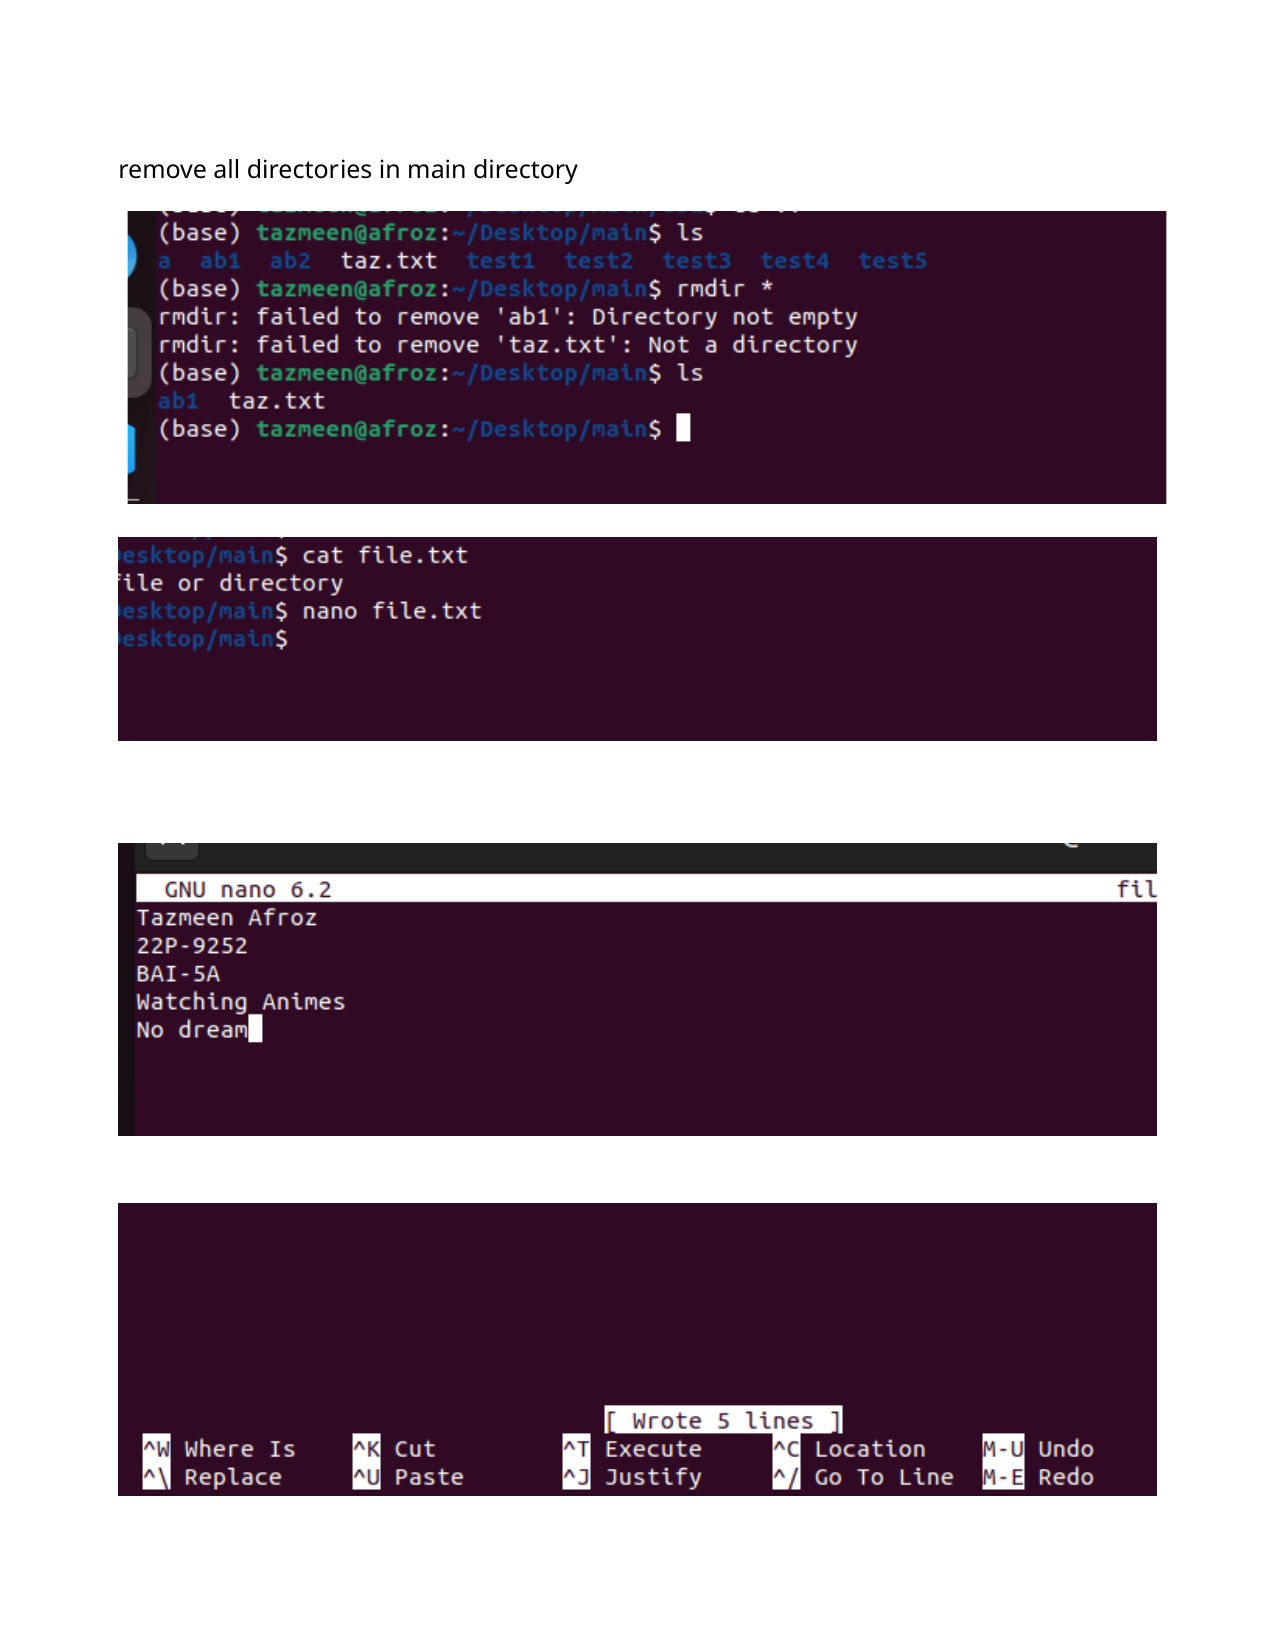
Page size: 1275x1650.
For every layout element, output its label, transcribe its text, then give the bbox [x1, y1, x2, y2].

picture [118, 537, 1157, 741]
picture [127, 211, 1167, 504]
picture [118, 843, 1157, 1136]
picture [118, 1203, 1157, 1496]
text remove all director ies in main directory [118, 152, 1157, 186]
